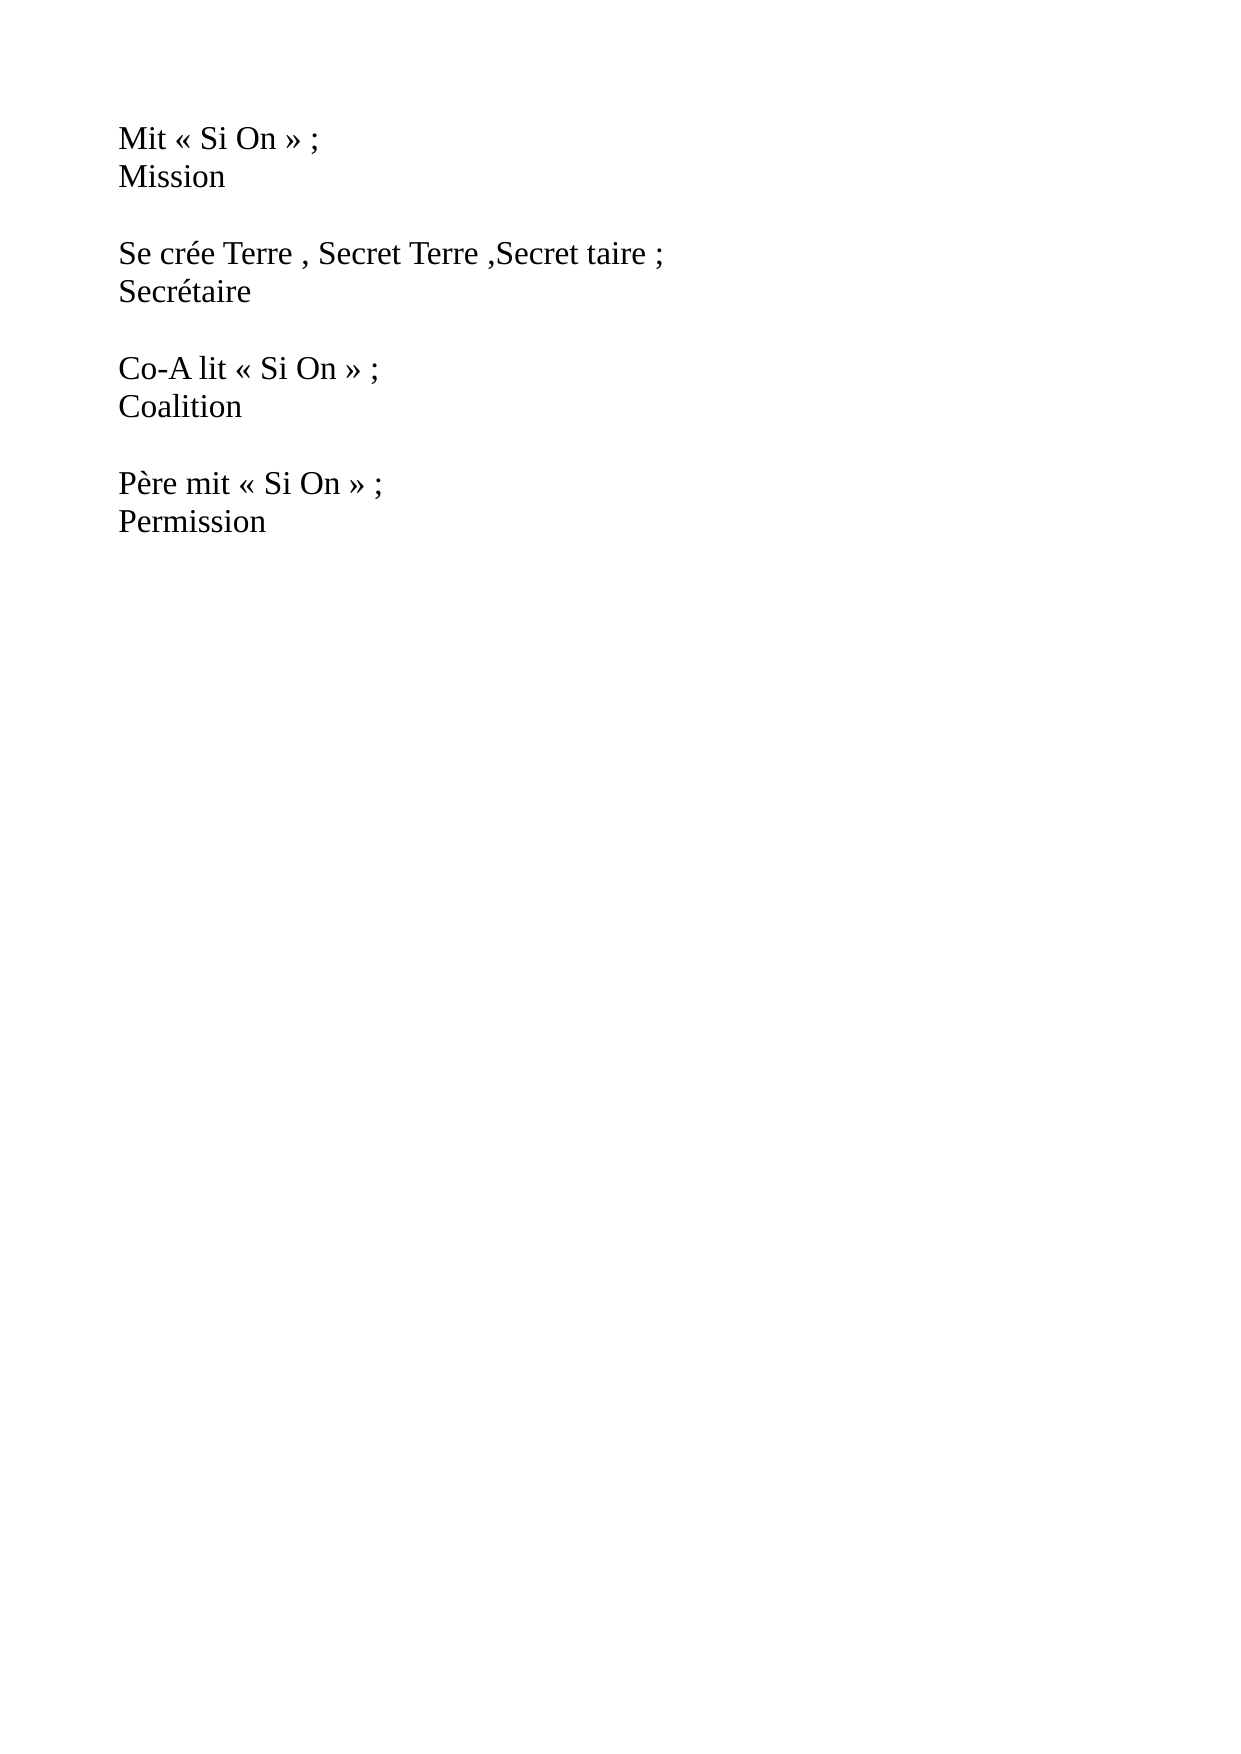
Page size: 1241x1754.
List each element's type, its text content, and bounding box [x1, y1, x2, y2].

text Permission [118, 501, 1122, 540]
text Mit « Si On » ; [118, 118, 1122, 156]
text Co-A lit « Si On » ; [118, 348, 1122, 386]
text Mission [118, 156, 1122, 195]
text Se crée Terre , Secret Terre ,Secret taire ; [118, 233, 1122, 271]
text Coalition [118, 386, 1122, 425]
text Secrétaire [118, 271, 1122, 310]
text Père mit « Si On » ; [118, 463, 1122, 501]
